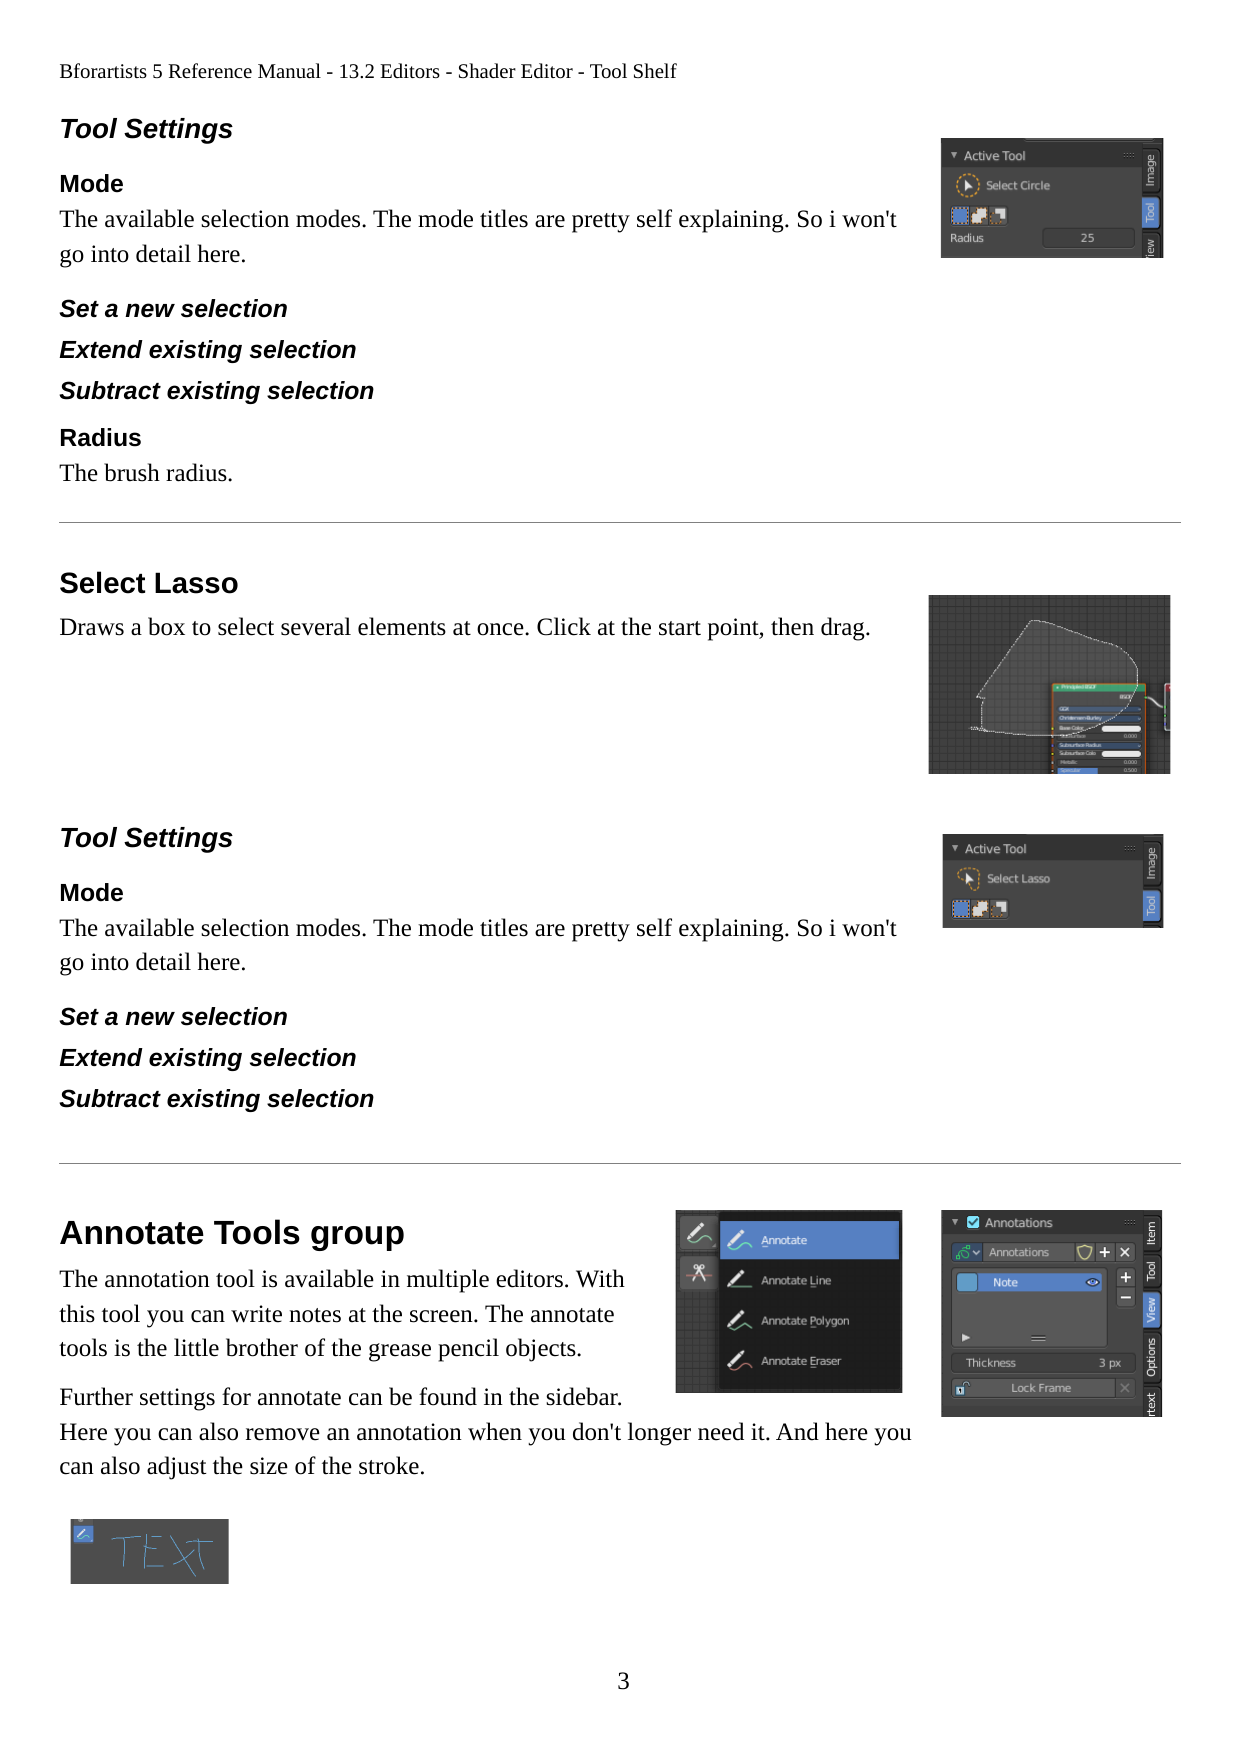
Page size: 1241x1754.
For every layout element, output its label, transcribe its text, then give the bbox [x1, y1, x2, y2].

subtitle Extend existing selection [59, 1043, 1181, 1072]
subtitle Extend existing selection [59, 335, 1181, 364]
picture [940, 138, 1164, 258]
subtitle Tool Settings [59, 821, 1181, 853]
picture [675, 1210, 903, 1393]
subtitle Radius [59, 423, 1181, 452]
text The available selection modes. The mode titles are pretty self explaining. So i won't go into detail here. [59, 204, 1181, 267]
picture [70, 1519, 229, 1584]
subtitle Mode [59, 878, 942, 906]
picture [928, 595, 1171, 774]
subtitle [1164, 878, 1181, 906]
subtitle Subtract existing selection [59, 1084, 1181, 1113]
subtitle Subtract existing selection [59, 376, 1181, 405]
subtitle [1164, 169, 1181, 198]
text The available selection modes. The mode titles are pretty self explaining. So i won't go into detail here. [59, 913, 1181, 976]
text Draws a box to select several elements at once. Click at the start point, then drag. [59, 612, 928, 641]
picture [942, 834, 1164, 928]
text The brush radius. [59, 458, 1181, 487]
subtitle [903, 1213, 941, 1252]
text [903, 1264, 941, 1362]
text The annotation tool is available in multiple editors. With this tool you can write notes at the screen. The annotate tools is the little brother of the grease pencil objects. [59, 1264, 675, 1362]
subtitle Select Lasso [59, 566, 1181, 600]
subtitle Annotate Tools group [59, 1213, 675, 1252]
picture [941, 1210, 1163, 1417]
subtitle [1163, 1213, 1181, 1252]
subtitle Tool Settings [59, 113, 1181, 144]
subtitle Set a new selection [59, 1002, 1181, 1031]
subtitle Set a new selection [59, 294, 1181, 323]
text Further settings for annotate can be found in the sidebar. Here you can also remove an annotation when you don't longer need it. And here you can also adjust the size of the stroke. [59, 1382, 1181, 1480]
subtitle Mode [59, 169, 940, 198]
